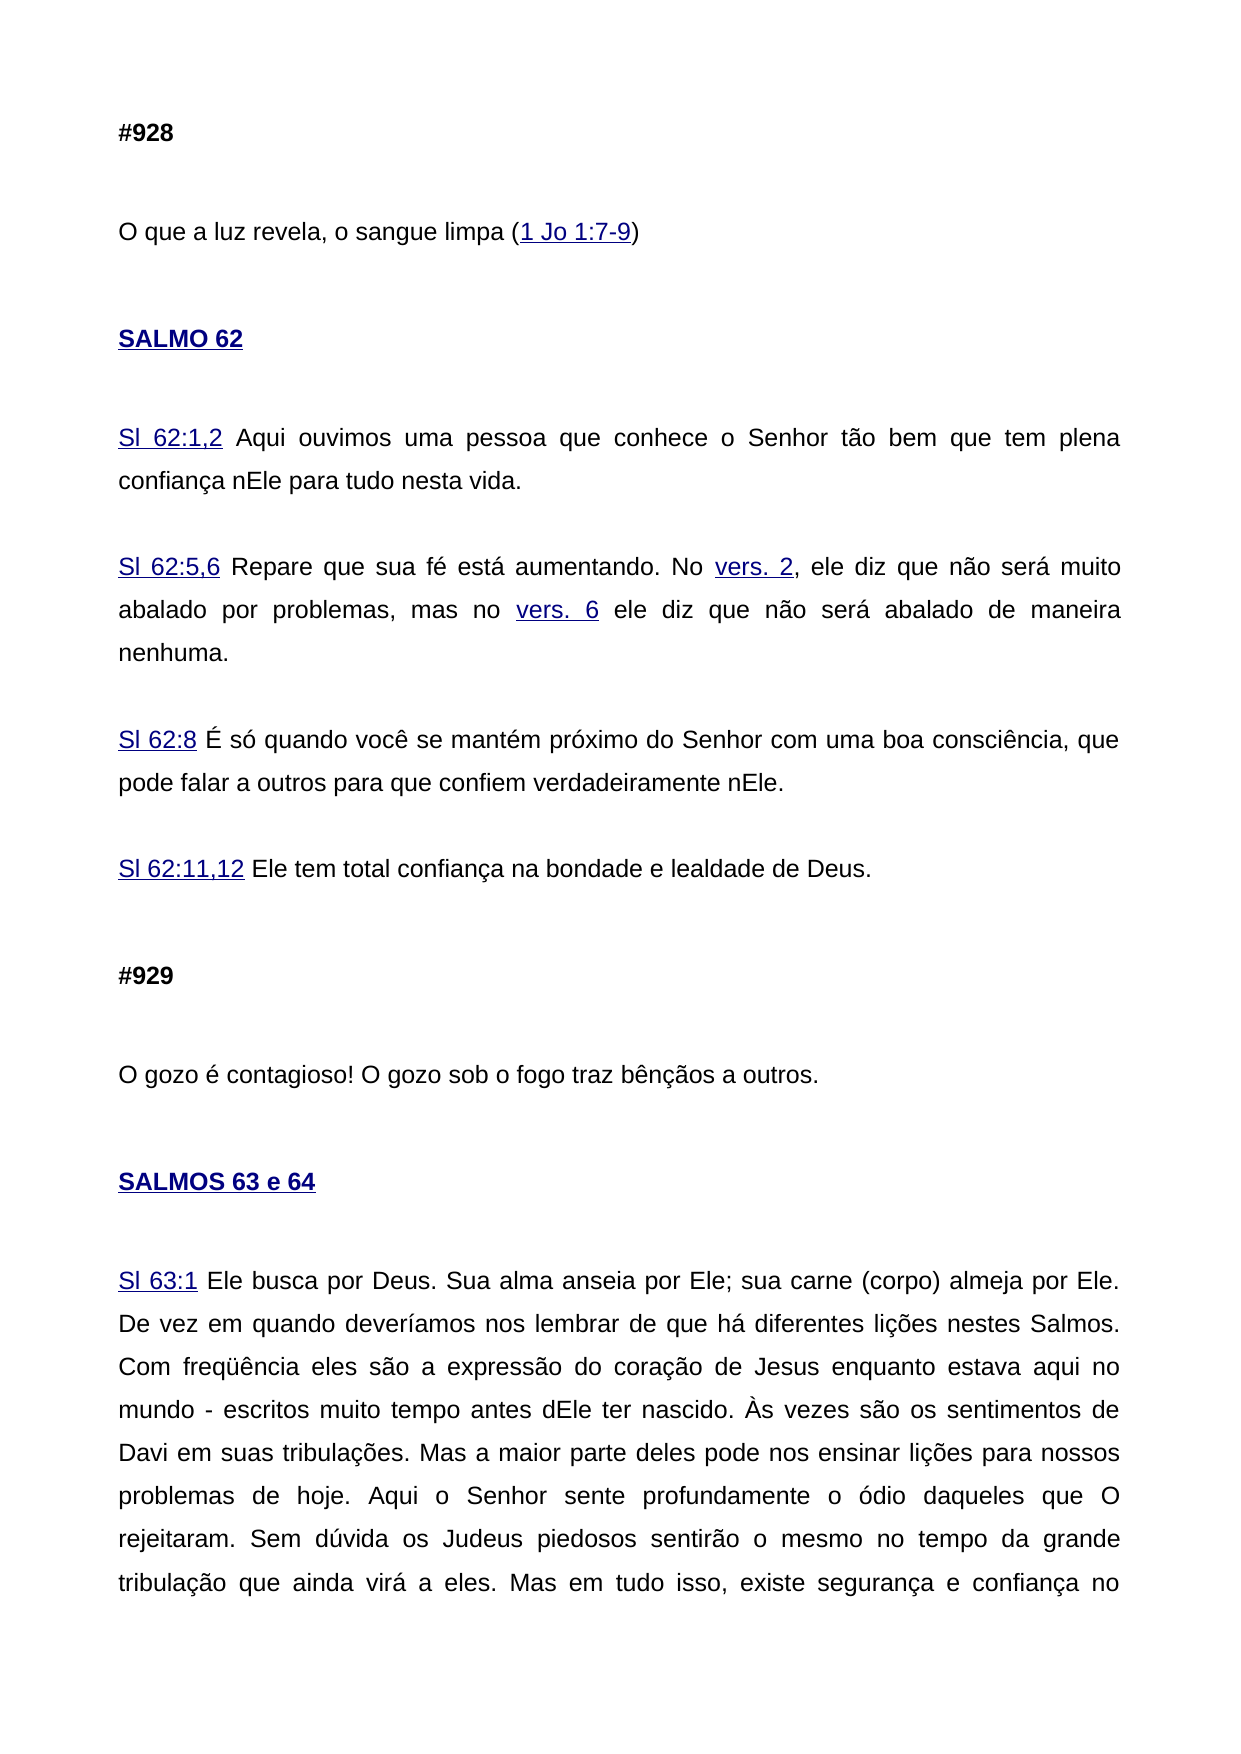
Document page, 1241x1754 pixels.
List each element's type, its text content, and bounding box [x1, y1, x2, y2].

subtitle SALMOS 63 e 64 [118, 1167, 1122, 1196]
text Sl 62:5,6 Repare que sua fé está aumentando. No vers. 2, ele diz que não será muito abalado por problemas, mas no vers. 6 ele diz que não será abalado de maneira nenhuma. [118, 552, 1122, 667]
text O que a luz revela, o sangue limpa (1 Jo 1:7-9) [118, 217, 1122, 246]
text Sl 62:11,12 Ele tem total confiança na bondade e lealdade de Deus. [118, 854, 1122, 883]
text O gozo é contagioso! O gozo sob o fogo traz bênçãos a outros. [118, 1060, 1122, 1088]
subtitle #928 [118, 118, 1122, 147]
text Sl 63:1 Ele busca por Deus. Sua alma anseia por Ele; sua carne (corpo) almeja por Ele. De vez em quando deveríamos nos lembrar de que há diferentes lições nestes Salmos. Com freqüência eles são a expressão do coração de Jesus enquanto estava aqui no mundo - escritos muito tempo antes dEle ter nascido. Às vezes são os sentimentos de Davi em suas tribulações. Mas a maior parte deles pode nos ensinar lições para nossos problemas de hoje. Aqui o Senhor sente profundamente o ódio daqueles que O rejeitaram. Sem dúvida os Judeus piedosos sentirão o mesmo no tempo da grande tribulação que ainda virá a eles. Mas em tudo isso, existe segurança e confiança no [118, 1266, 1122, 1596]
text Sl 62:1,2 Aqui ouvimos uma pessoa que conhece o Senhor tão bem que tem plena confiança nEle para tudo nesta vida. [118, 423, 1122, 494]
text Sl 62:8 É só quando você se mantém próximo do Senhor com uma boa consciência, que pode falar a outros para que confiem verdadeiramente nEle. [118, 724, 1122, 796]
subtitle SALMO 62 [118, 324, 1122, 353]
subtitle #929 [118, 961, 1122, 990]
